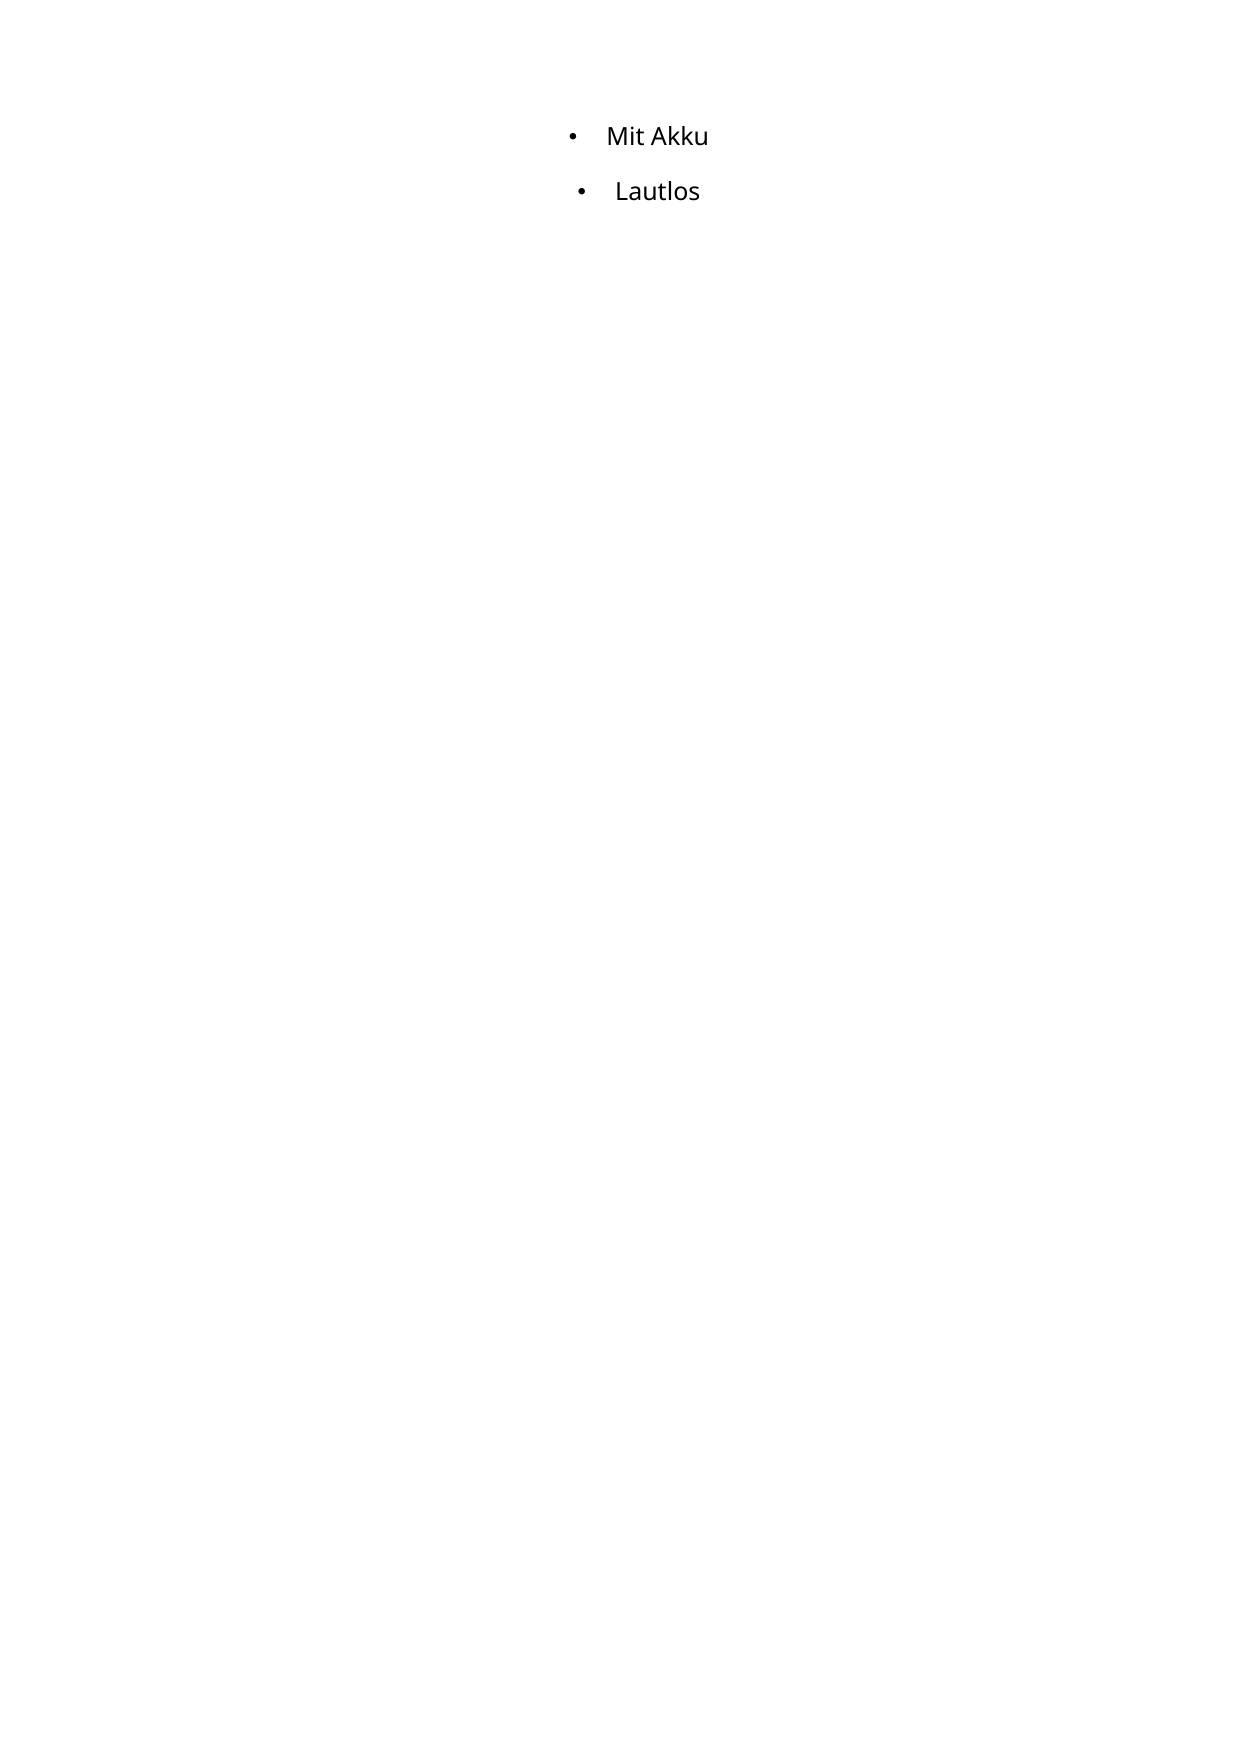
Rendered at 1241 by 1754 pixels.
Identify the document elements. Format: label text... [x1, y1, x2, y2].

list Mit Akku [156, 118, 1122, 152]
list Lautlos [156, 173, 1122, 208]
